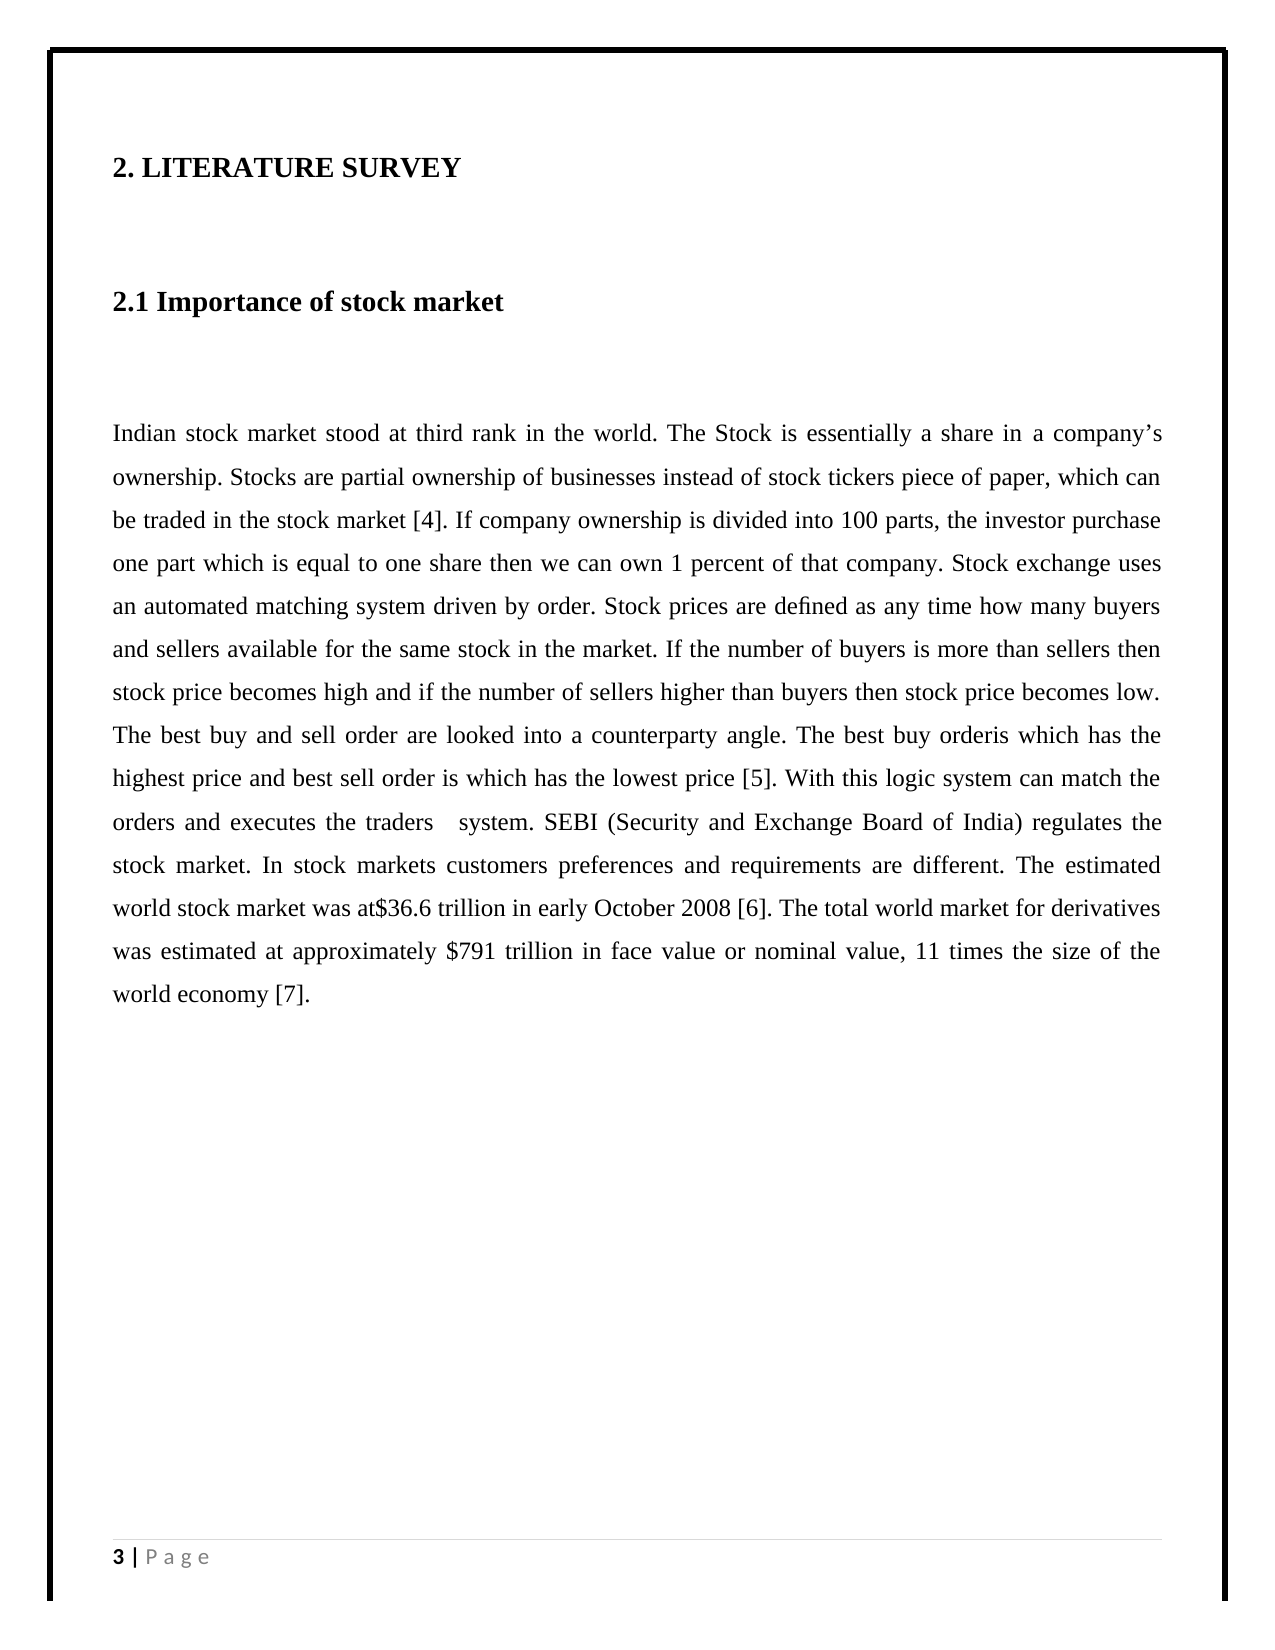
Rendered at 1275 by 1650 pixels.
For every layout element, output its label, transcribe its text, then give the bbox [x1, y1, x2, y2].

text 2.1 Importance of stock market [112, 284, 1162, 318]
text Indian stock market stood at third rank in the world. The Stock is essentially a share in a company’s ownership. Stocks are partial ownership of businesses instead of stock tickers piece of paper, which can be traded in the stock market [4]. If company ownership is divided into 100 parts, the investor purchase one part which is equal to one share then we can own 1 percent of that company. Stock exchange uses an automated matching system driven by order. Stock prices are deﬁned as any time how many buyers and sellers available for the same stock in the market. If the number of buyers is more than sellers then stock price becomes high and if the number of sellers higher than buyers then stock price becomes low. The best buy and sell order are looked into a counterparty angle. The best buy orderis which has the highest price and best sell order is which has the lowest price [5]. With this logic system can match the orders and executes the traders system. SEBI (Security and Exchange Board of India) regulates the stock market. In stock markets customers preferences and requirements are different. The estimated world stock market was at$36.6 trillion in early October 2008 [6]. The total world market for derivatives was estimated at approximately $791 trillion in face value or nominal value, 11 times the size of the world economy [7]. [112, 418, 1162, 1008]
text 2. LITERATURE SURVEY [112, 151, 1162, 184]
